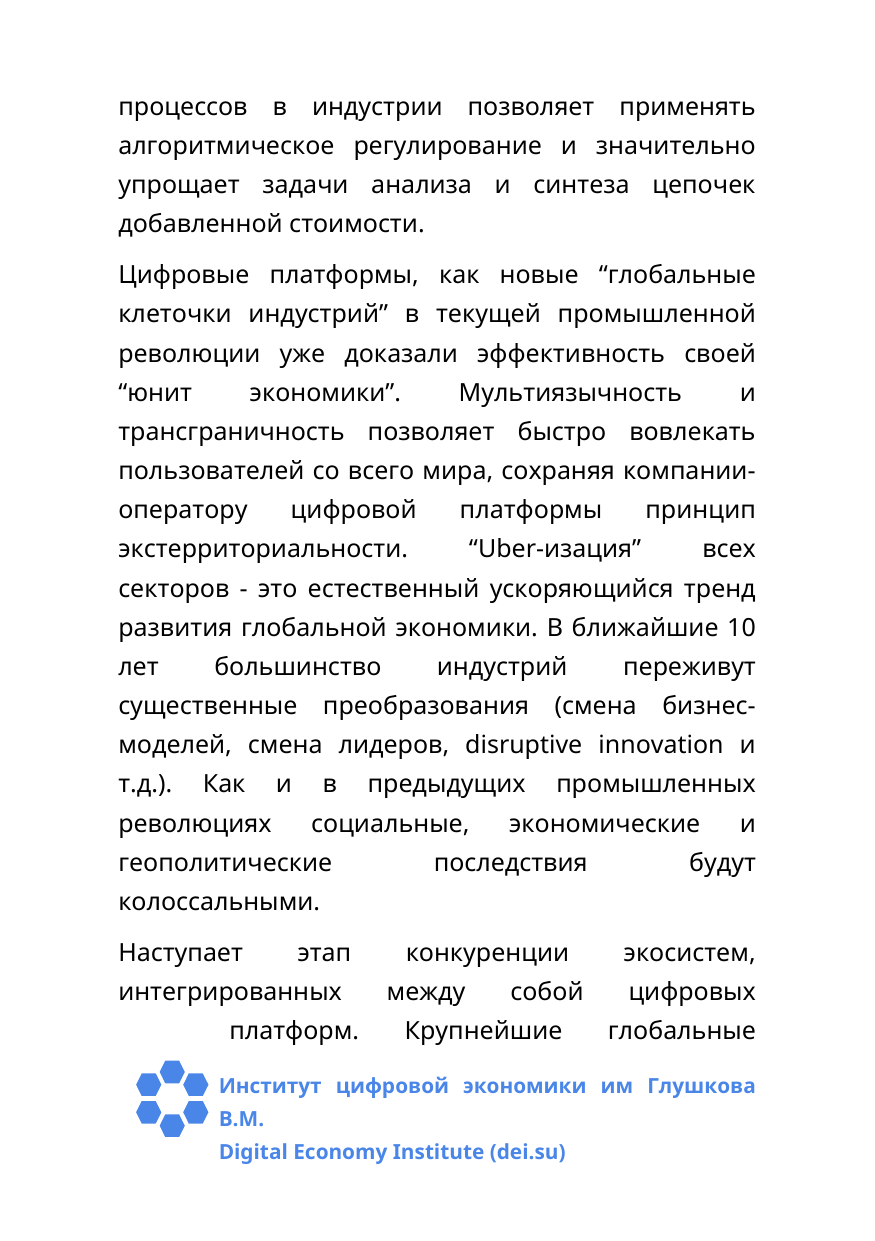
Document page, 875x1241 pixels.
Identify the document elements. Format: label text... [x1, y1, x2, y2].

text Наступает этап конкуренции экосистем, интегрированных между собой цифровых платформ. Крупнейшие глобальные [118, 934, 756, 1047]
text процессов в индустрии позволяет применять алгоритмическое регулирование и значительно упрощает задачи анализа и синтеза цепочек добавленной стоимости. [118, 88, 756, 240]
text Цифровые платформы, как новые “глобальные клеточки индустрий” в текущей промышленной революции уже доказали эффективность своей “юнит экономики”. Мультиязычность и трансграничность позволяет быстро вовлекать пользователей со всего мира, сохраняя компании-оператору цифровой платформы принцип экстерриториальности. “Uber-изация” всех секторов - это естественный ускоряющийся тренд развития глобальной экономики. В ближайшие 10 лет большинство индустрий переживут существенные преобразования (смена бизнес-моделей, смена лидеров, disruptive innovation и т.д.). Как и в предыдущих промышленных революциях социальные, экономические и геополитические последствия будут колоссальными. [118, 257, 756, 918]
